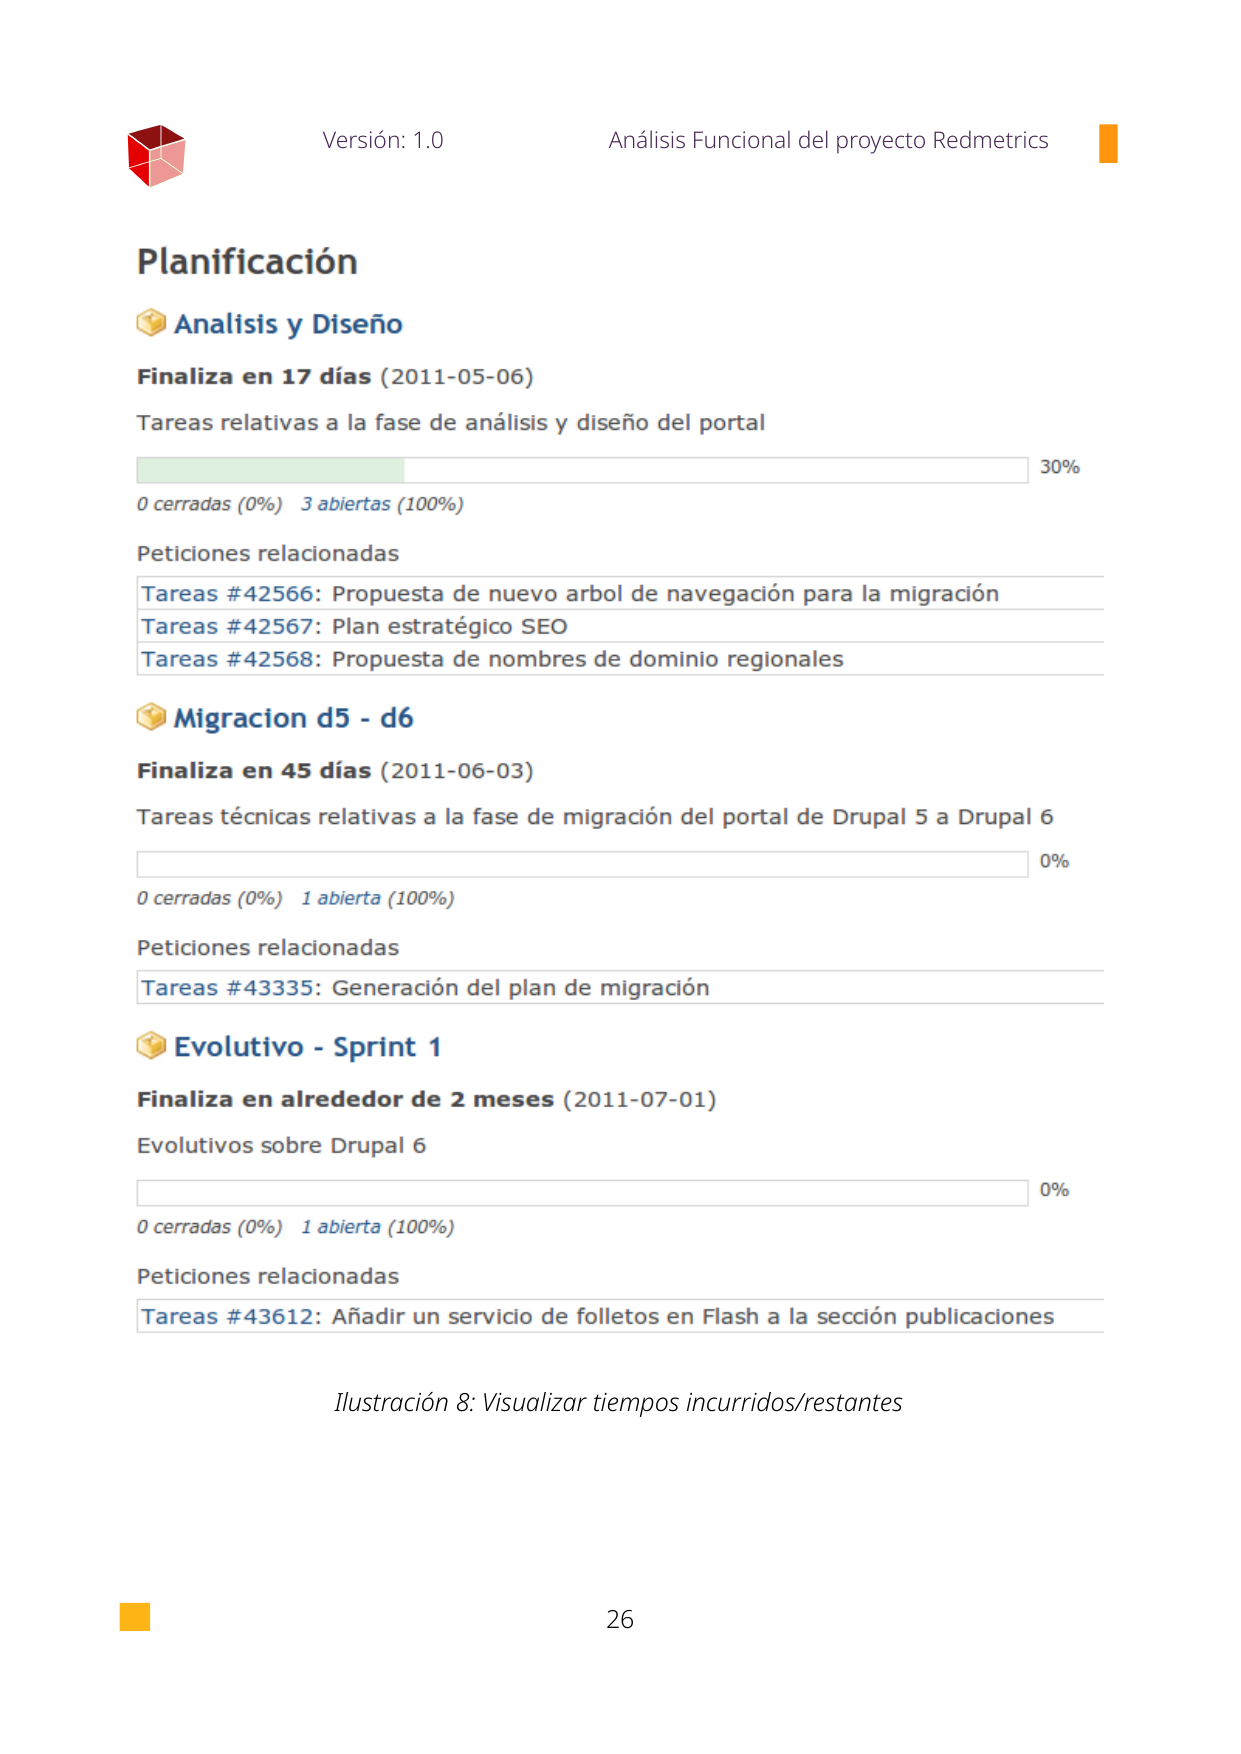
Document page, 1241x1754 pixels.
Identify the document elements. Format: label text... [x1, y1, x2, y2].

text Ilustración 8: Visualizar tiempos incurridos/restantes [126, 237, 1114, 1419]
picture [126, 237, 1105, 1351]
picture [123, 123, 189, 189]
